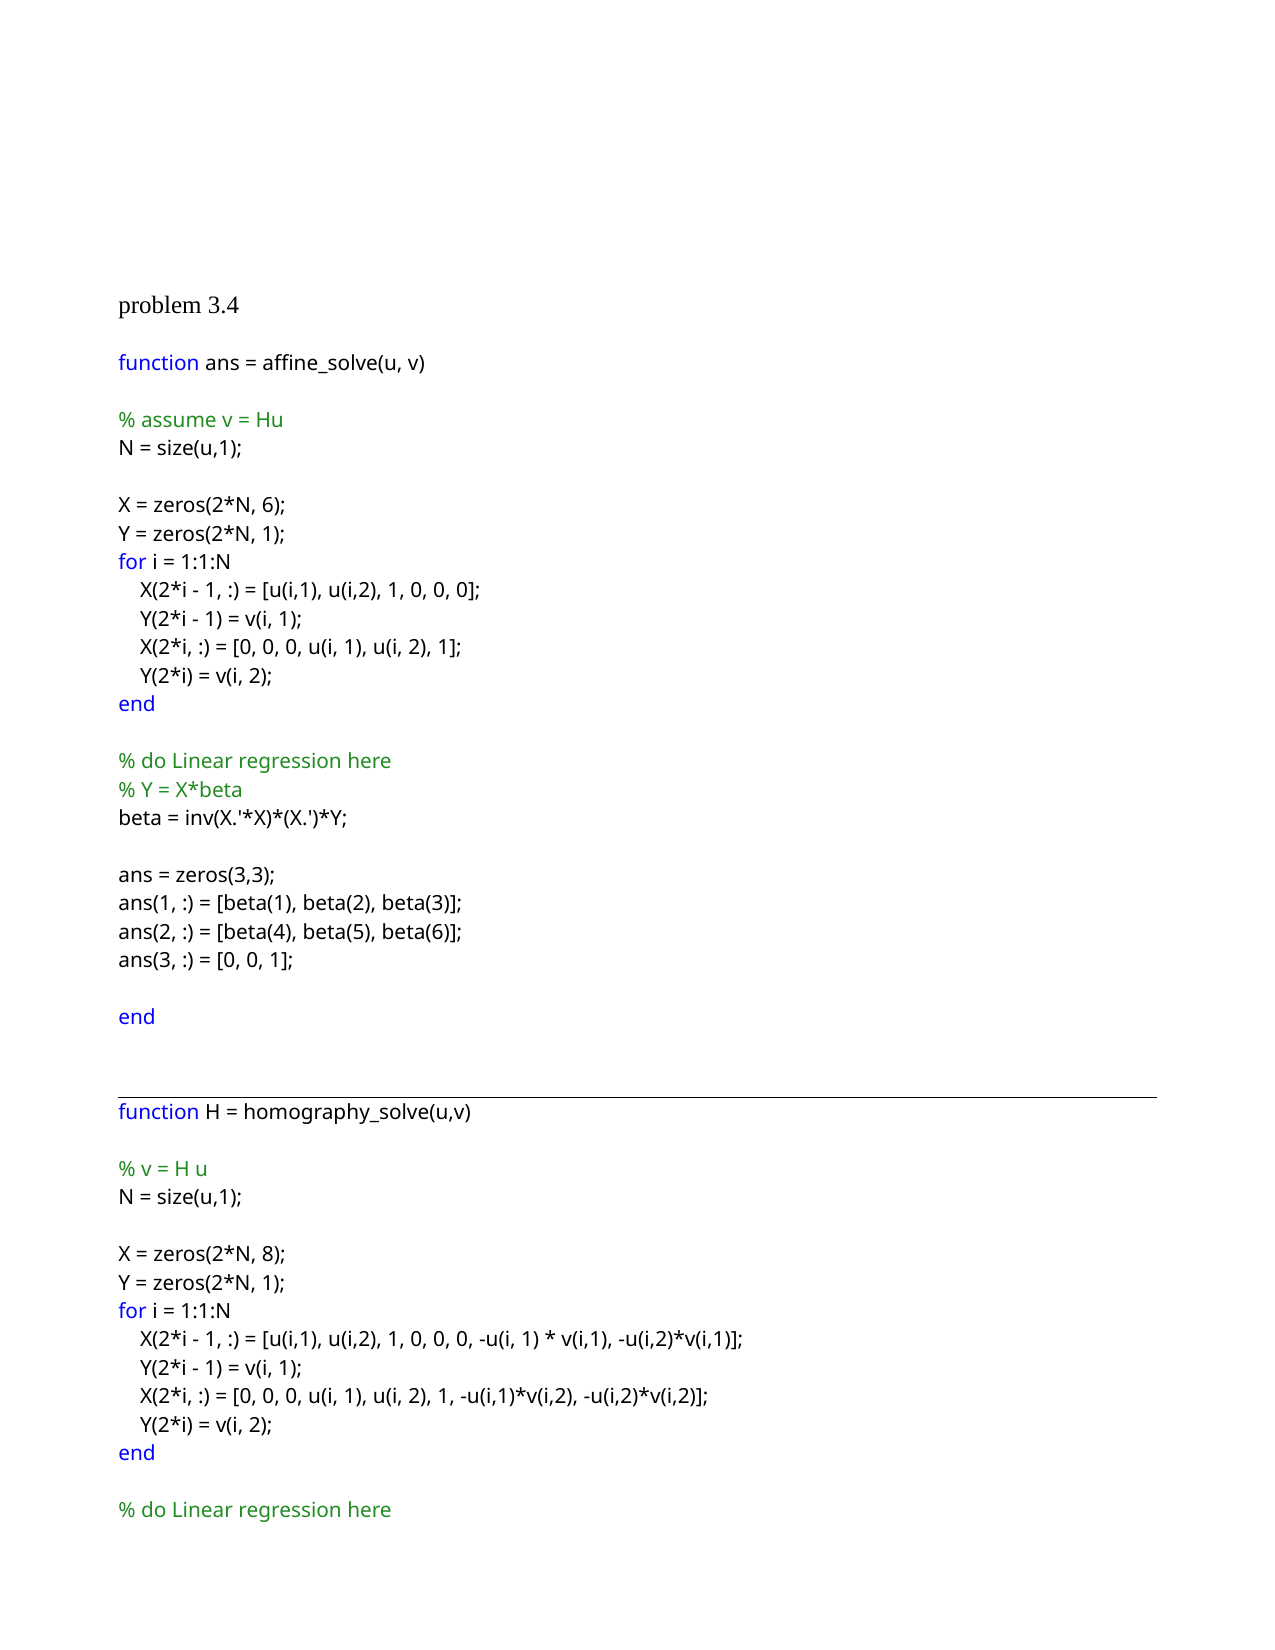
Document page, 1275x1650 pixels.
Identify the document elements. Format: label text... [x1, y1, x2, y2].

text Y(2*i) = v(i, 2); [118, 661, 1157, 689]
text X(2*i - 1, :) = [u(i,1), u(i,2), 1, 0, 0, 0]; [118, 576, 1157, 604]
text for i = 1:1:N [118, 547, 1157, 576]
text Y = zeros(2*N, 1); [118, 519, 1157, 547]
text end [118, 1438, 1157, 1467]
text for i = 1:1:N [118, 1296, 1157, 1324]
text X = zeros(2*N, 8); [118, 1239, 1157, 1268]
text N = size(u,1); [118, 433, 1157, 462]
text ans = zeros(3,3); [118, 860, 1157, 888]
text % do Linear regression here [118, 1495, 1157, 1523]
text X(2*i, :) = [0, 0, 0, u(i, 1), u(i, 2), 1, -u(i,1)*v(i,2), -u(i,2)*v(i,2)]; [118, 1381, 1157, 1410]
text X(2*i, :) = [0, 0, 0, u(i, 1), u(i, 2), 1]; [118, 632, 1157, 661]
text X = zeros(2*N, 6); [118, 490, 1157, 519]
text Y(2*i) = v(i, 2); [118, 1410, 1157, 1438]
text % assume v = Hu [118, 405, 1157, 433]
text problem 3.4 [118, 291, 1157, 319]
text Y = zeros(2*N, 1); [118, 1268, 1157, 1296]
text function ans = affine_solve(u, v) [118, 348, 1157, 377]
text Y(2*i - 1) = v(i, 1); [118, 604, 1157, 632]
text ans(3, :) = [0, 0, 1]; [118, 945, 1157, 974]
text Y(2*i - 1) = v(i, 1); [118, 1353, 1157, 1381]
text % Y = X*beta [118, 775, 1157, 803]
text ans(2, :) = [beta(4), beta(5), beta(6)]; [118, 917, 1157, 945]
text function H = homography_solve(u,v) [118, 1098, 1157, 1125]
text N = size(u,1); [118, 1182, 1157, 1211]
text % do Linear regression here [118, 746, 1157, 775]
text X(2*i - 1, :) = [u(i,1), u(i,2), 1, 0, 0, 0, -u(i, 1) * v(i,1), -u(i,2)*v(i,1)]; [118, 1324, 1157, 1353]
text % v = H u [118, 1154, 1157, 1182]
text end [118, 689, 1157, 718]
text beta = inv(X.'*X)*(X.')*Y; [118, 803, 1157, 832]
text ans(1, :) = [beta(1), beta(2), beta(3)]; [118, 888, 1157, 917]
text end [118, 1002, 1157, 1031]
